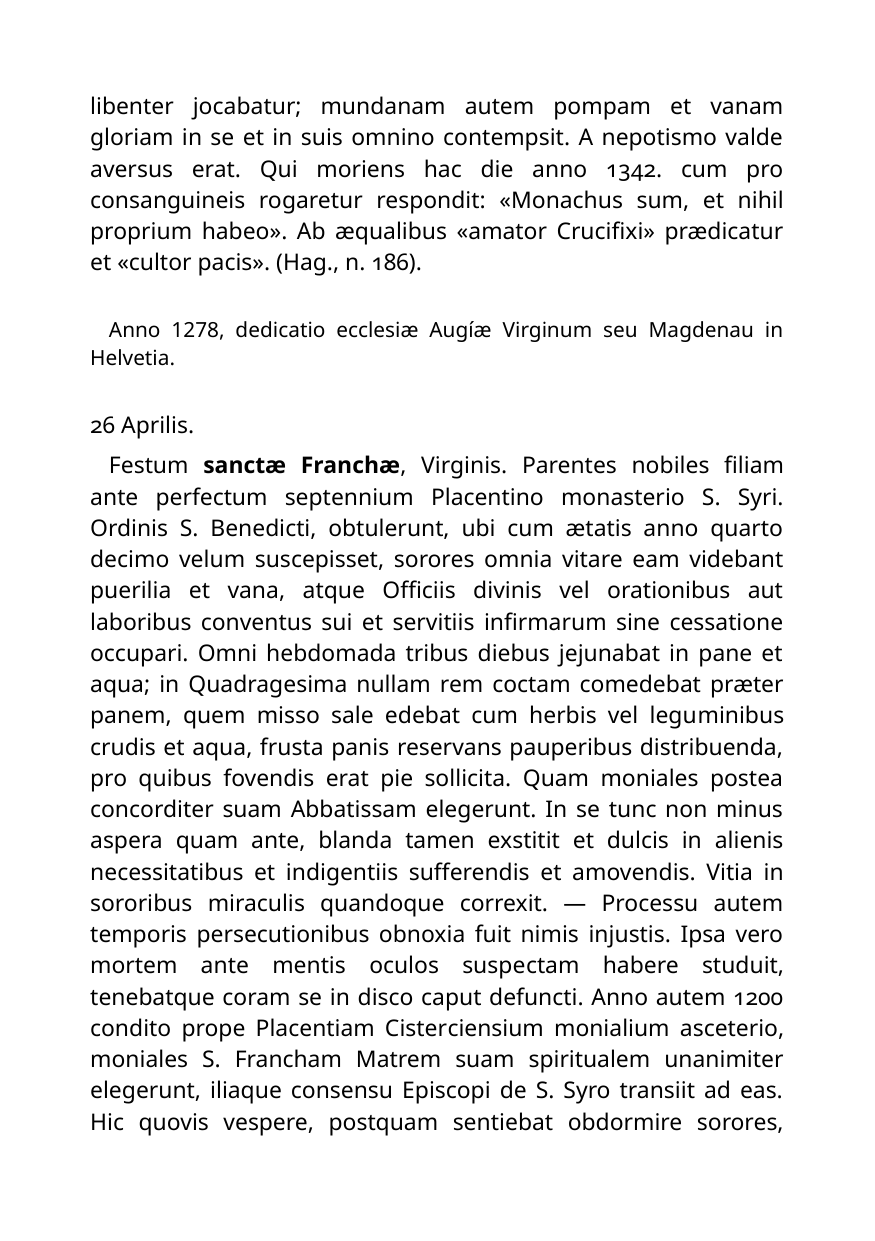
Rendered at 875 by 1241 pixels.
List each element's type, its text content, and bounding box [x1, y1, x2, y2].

text 26 Aprilis. [90, 409, 784, 440]
text Festum sanctæ Franchæ, Virginis. Parentes nobiles filiam ante perfectum septennium Placentino monasterio S. Syri. Ordinis S. Benedicti, obtulerunt, ubi cum ætatis anno quarto decimo velum suscepisset, sorores omnia vitare eam videbant puerilia et vana, atque Officiis divinis vel orationibus aut laboribus conventus sui et servitiis infirmarum sine cessatione occupari. Omni hebdomada tribus diebus jejunabat in pane et aqua; in Quadragesima nullam rem coctam comedebat præter panem, quem misso sale edebat cum herbis vel legu­minibus crudis et aqua, frusta panis reservans pauperibus distribuenda, pro quibus fovendis erat pie sollicita. Quam moniales postea concorditer suam Abbatissam elegerunt. In se tunc non minus aspera quam ante, blanda tamen exstitit et dulcis in alienis necessitatibus et indigentiis sufferendis et amovendis. Vitia in sororibus miraculis quandoque correxit. — Processu autem temporis persecutionibus obnoxia fuit nimis injustis. Ipsa vero mortem ante mentis oculos suspe­ctam habere studuit, tenebatque coram se in disco caput defuncti. Anno autem 1200 condito prope Placentiam Cister­ciensium monialium asceterio, moniales S. Francham Matrem suam spiritualem unanimiter elegerunt, iliaque consensu Episcopi de S. Syro transiit ad eas. Hic quovis vespere, postquam sentiebat obdormire sorores, [90, 449, 784, 1137]
text libenter joca­batur; mundanam autem pompam et vanam gloriam in se et in suis omnino contempsit. A nepotismo valde aversus erat. Qui moriens hac die anno 1342. cum pro consanguineis ro­garetur respondit: «Monachus sum, et nihil proprium habeo». Ab æqualibus «amator Crucifixi» prædicatur et «cultor pacis». (Hag., n. 186). [90, 90, 784, 277]
text Anno 1278, dedicatio ecclesiæ Augíæ Virginum seu Magdenau in Helvetia. [90, 315, 784, 372]
